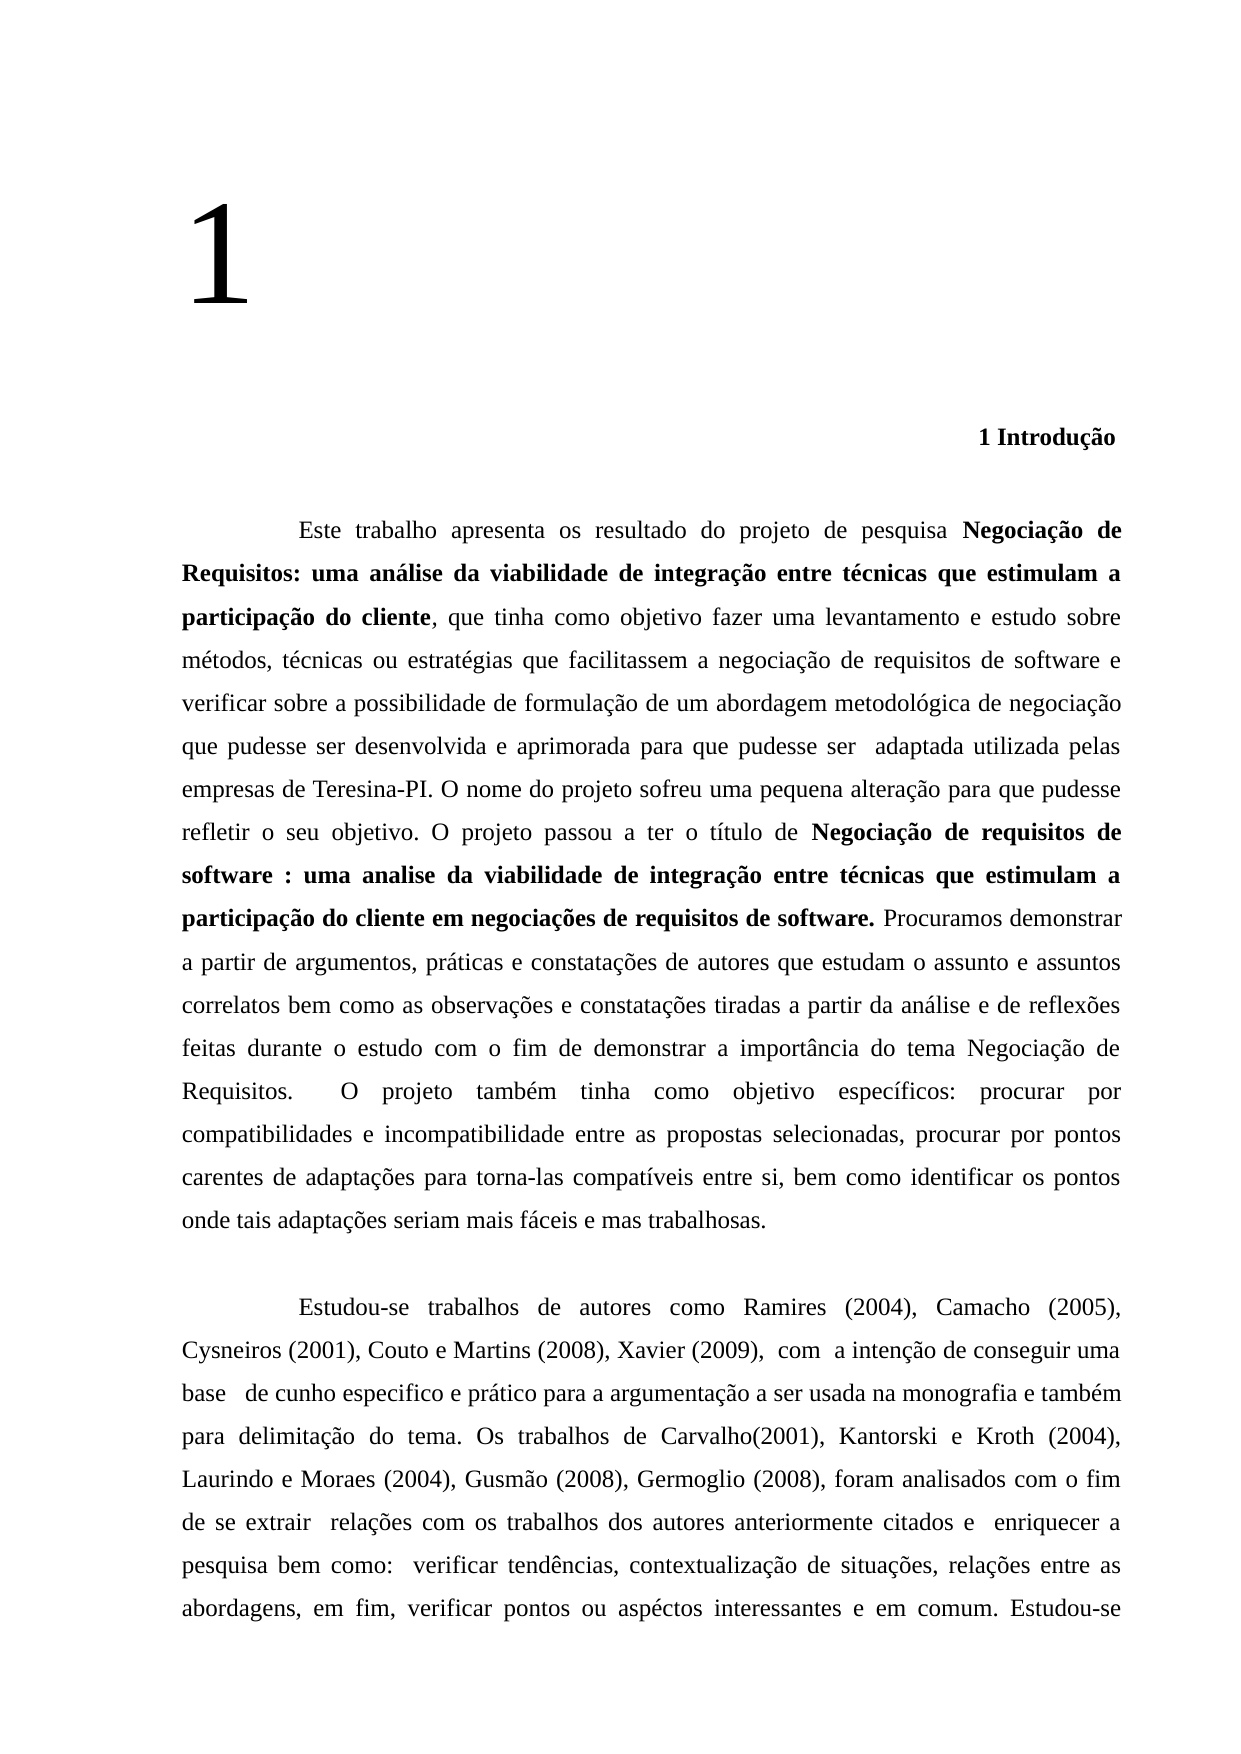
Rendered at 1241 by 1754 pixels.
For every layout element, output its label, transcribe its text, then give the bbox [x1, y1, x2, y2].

text Este trabalho apresenta os resultado do projeto de pesquisa Negociação de Requisitos: uma análise da viabilidade de integração entre técnicas que estimulam a participação do cliente, que tinha como objetivo fazer uma levantamento e estudo sobre métodos, técnicas ou estratégias que facilitassem a negociação de requisitos de software e verificar sobre a possibilidade de formulação de um abordagem metodológica de negociação que pudesse ser desenvolvida e aprimorada para que pudesse ser adaptada utilizada pelas empresas de Teresina-PI. O nome do projeto sofreu uma pequena alteração para que pudesse refletir o seu objetivo. O projeto passou a ter o título de Negociação de requisitos de software : uma analise da viabilidade de integração entre técnicas que estimulam a participação do cliente em negociações de requisitos de software. Procuramos demonstrar a partir de argumentos, práticas e constatações de autores que estudam o assunto e assuntos correlatos bem como as observações e constatações tiradas a partir da análise e de reflexões feitas durante o estudo com o fim de demonstrar a importância do tema Negociação de Requisitos. O projeto também tinha como objetivo específicos: procurar por compatibilidades e incompatibilidade entre as propostas selecionadas, procurar por pontos carentes de adaptações para torna-las compatíveis entre si, bem como identificar os pontos onde tais adaptações seriam mais fáceis e mas trabalhosas. [182, 515, 1122, 1234]
text 1 Introdução [182, 422, 1122, 451]
text 1 [182, 163, 1122, 336]
text Estudou-se trabalhos de autores como Ramires (2004), Camacho (2005), Cysneiros (2001), Couto e Martins (2008), Xavier (2009), com a intenção de conseguir uma base de cunho especifico e prático para a argumentação a ser usada na monografia e também para delimitação do tema. Os trabalhos de Carvalho(2001), Kantorski e Kroth (2004), Laurindo e Moraes (2004), Gusmão (2008), Germoglio (2008), foram analisados com o fim de se extrair relações com os trabalhos dos autores anteriormente citados e enriquecer a pesquisa bem como: verificar tendências, contextualização de situações, relações entre as abordagens, em fim, verificar pontos ou aspéctos interessantes e em comum. Estudou-se [182, 1292, 1122, 1622]
